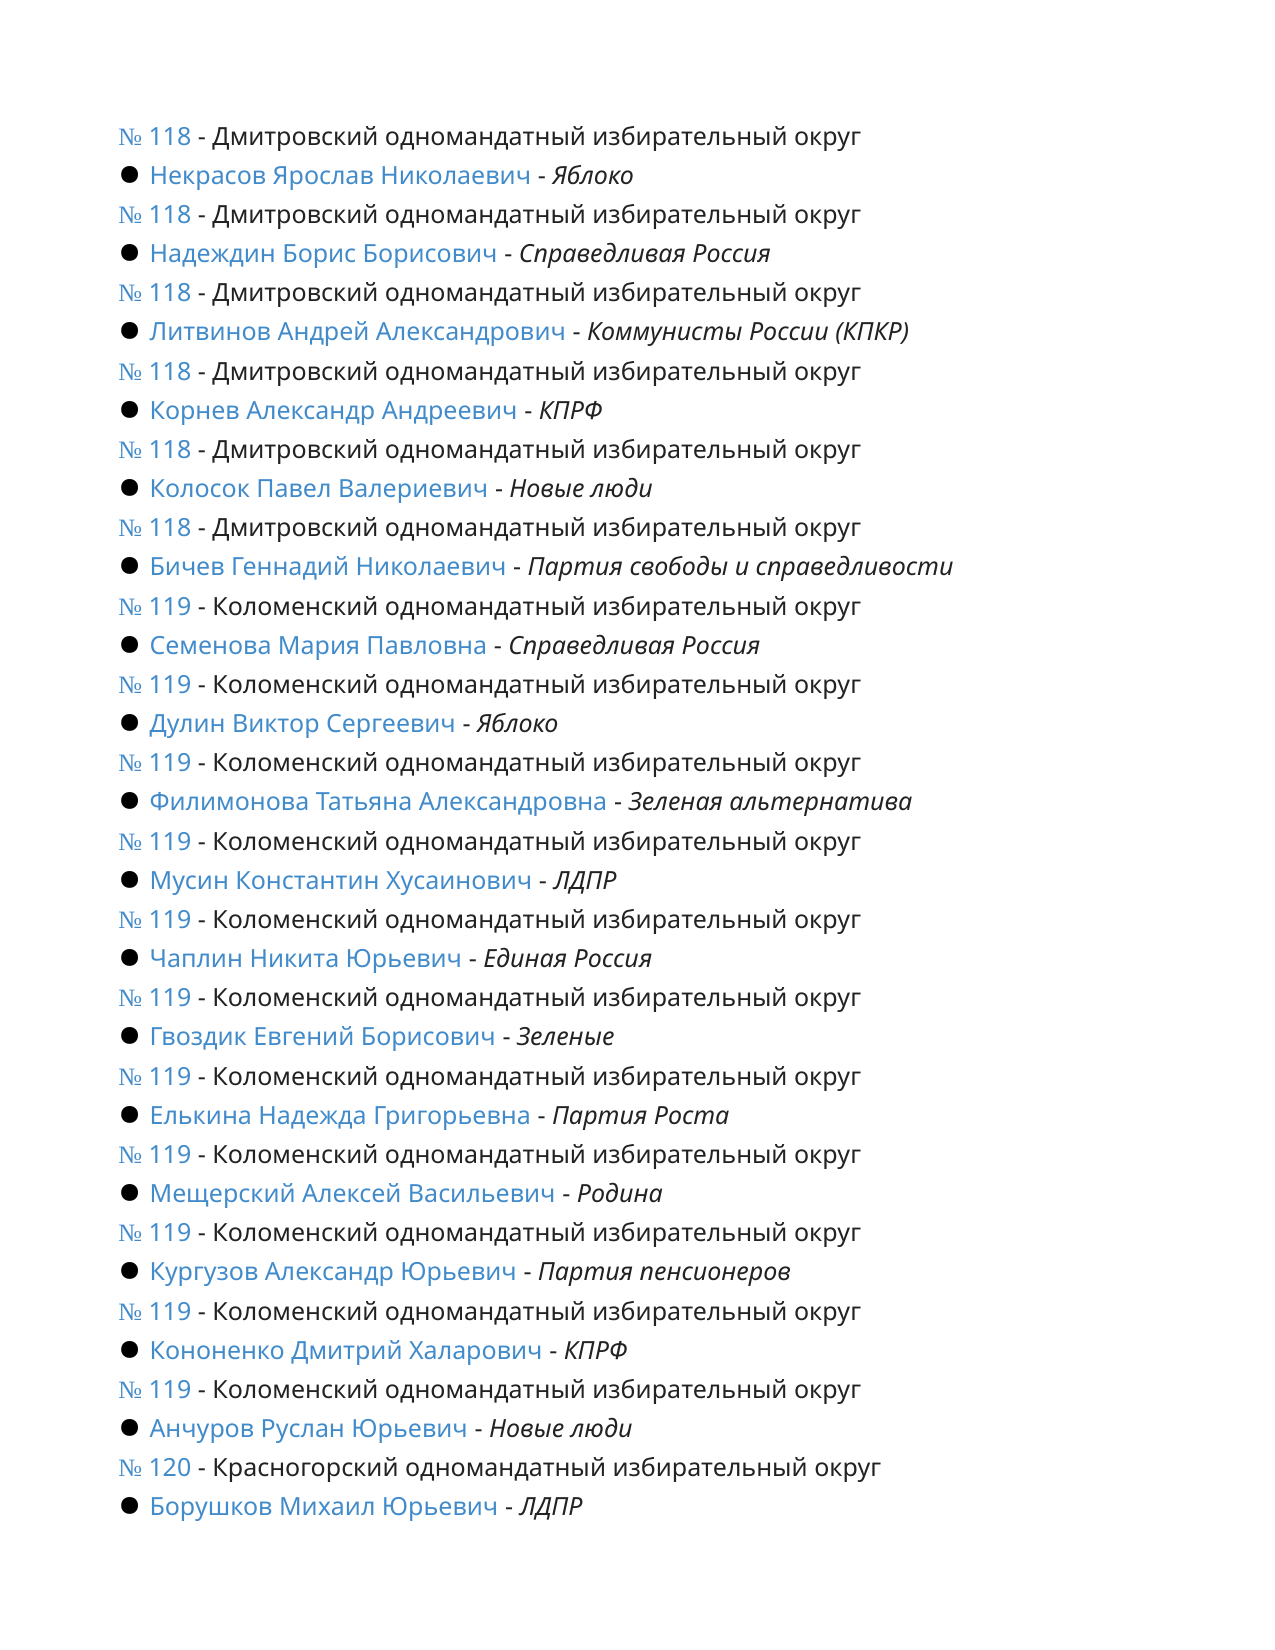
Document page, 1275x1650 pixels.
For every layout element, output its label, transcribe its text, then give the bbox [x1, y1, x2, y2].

list Елькина Надежда Григорьевна - Партия Роста [120, 1097, 1157, 1131]
list Бичев Геннадий Николаевич - Партия свободы и справедливости [120, 549, 1157, 583]
list Анчуров Руслан Юрьевич - Новые люди [120, 1411, 1157, 1445]
text № 118 - Дмитровский одномандатный избирательный округ [118, 353, 1157, 387]
list Дулин Виктор Сергеевич - Яблоко [120, 706, 1157, 740]
list Мусин Константин Хусаинович - ЛДПР [120, 862, 1157, 896]
text № 118 - Дмитровский одномандатный избирательный округ [118, 510, 1157, 544]
list Корнев Александр Андреевич - КПРФ [120, 392, 1157, 426]
list Колосок Павел Валериевич - Новые люди [120, 471, 1157, 505]
text № 119 - Коломенский одномандатный избирательный округ [118, 745, 1157, 779]
text № 119 - Коломенский одномандатный избирательный округ [118, 1371, 1157, 1406]
list Мещерский Алексей Васильевич - Родина [120, 1176, 1157, 1210]
list Филимонова Татьяна Александровна - Зеленая альтернатива [120, 784, 1157, 818]
text № 118 - Дмитровский одномандатный избирательный округ [118, 275, 1157, 309]
text № 118 - Дмитровский одномандатный избирательный округ [118, 431, 1157, 466]
list Семенова Мария Павловна - Справедливая Россия [120, 627, 1157, 661]
text № 119 - Коломенский одномандатный избирательный округ [118, 823, 1157, 857]
list Литвинов Андрей Александрович - Коммунисты России (КПКР) [120, 314, 1157, 348]
text № 119 - Коломенский одномандатный избирательный округ [118, 1293, 1157, 1327]
list Чаплин Никита Юрьевич - Единая Россия [120, 941, 1157, 975]
list Кононенко Дмитрий Халарович - КПРФ [120, 1332, 1157, 1366]
list Некрасов Ярослав Николаевич - Яблоко [120, 157, 1157, 191]
text № 119 - Коломенский одномандатный избирательный округ [118, 980, 1157, 1014]
list Гвоздик Евгений Борисович - Зеленые [120, 1019, 1157, 1053]
list Кургузов Александр Юрьевич - Партия пенсионеров [120, 1254, 1157, 1288]
list Борушков Михаил Юрьевич - ЛДПР [120, 1489, 1157, 1523]
list Надеждин Борис Борисович - Справедливая Россия [120, 236, 1157, 270]
text № 119 - Коломенский одномандатный избирательный округ [118, 1215, 1157, 1249]
text № 119 - Коломенский одномандатный избирательный округ [118, 1136, 1157, 1171]
text № 119 - Коломенский одномандатный избирательный округ [118, 901, 1157, 936]
text № 120 - Красногорский одномандатный избирательный округ [118, 1450, 1157, 1484]
text № 118 - Дмитровский одномандатный избирательный округ [118, 196, 1157, 231]
text № 119 - Коломенский одномандатный избирательный округ [118, 666, 1157, 701]
text № 119 - Коломенский одномандатный избирательный округ [118, 1058, 1157, 1092]
text № 119 - Коломенский одномандатный избирательный округ [118, 588, 1157, 622]
text № 118 - Дмитровский одномандатный избирательный округ [118, 118, 1157, 152]
